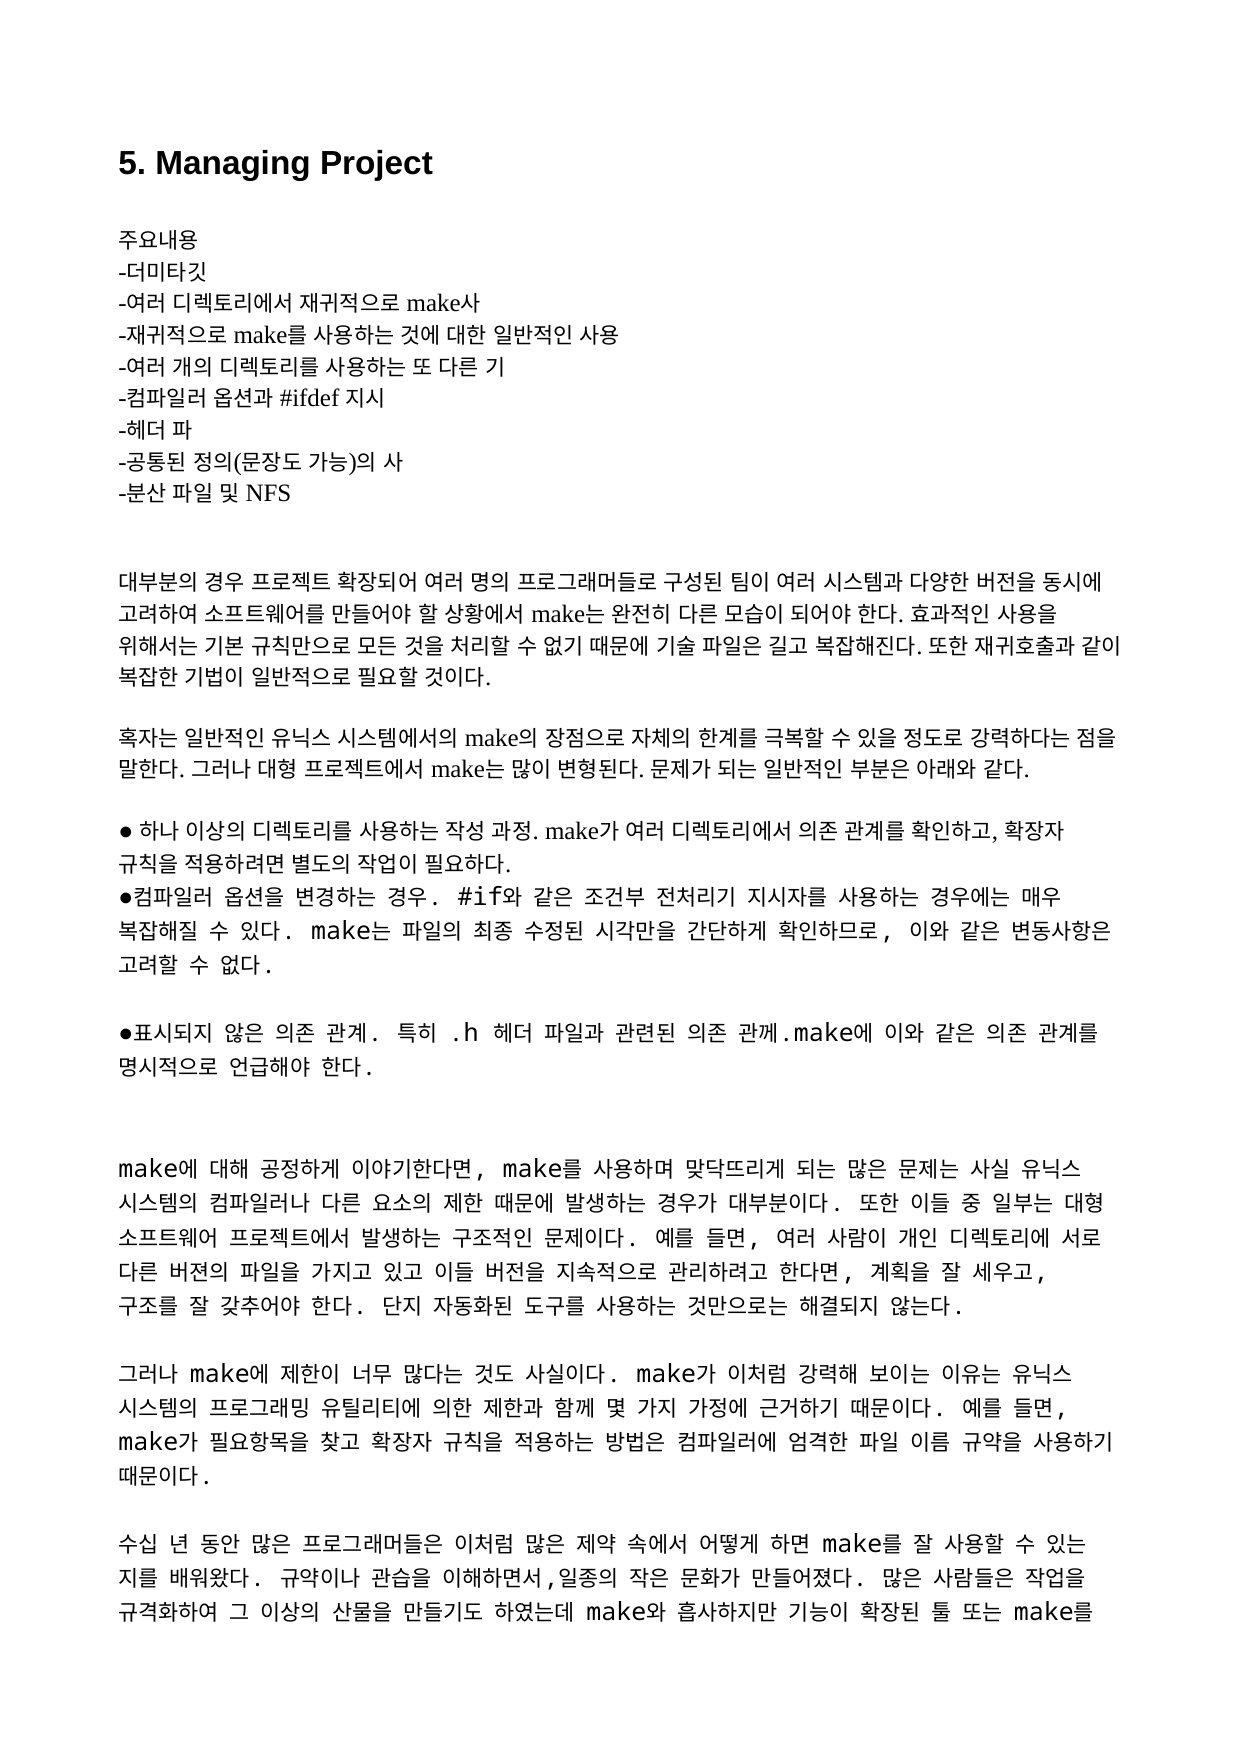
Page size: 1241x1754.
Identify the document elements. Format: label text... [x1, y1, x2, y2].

text 대부분의 경우 프로젝트 확장되어 여러 명의 프로그래머들로 구성된 팀이 여러 시스템과 다양한 버전을 동시에 고려하여 소프트웨어를 만들어야 할 상황에서 make는 완전히 다른 모습이 되어야 한다. 효과적인 사용을 위해서는 기본 규칙만으로 모든 것을 처리할 수 없기 때문에 기술 파일은 길고 복잡해진다. 또한 재귀호출과 같이 복잡한 기법이 일반적으로 필요할 것이다. [118, 565, 1122, 692]
text -분산 파일 및 NFS [118, 476, 1122, 508]
text -컴파일러 옵션과 #ifdef 지시 [118, 381, 1122, 413]
text -여러 개의 디렉토리를 사용하는 또 다른 기 [118, 349, 1122, 381]
text make에 대해 공정하게 이야기한다면, make를 사용하며 맞닥뜨리게 되는 많은 문제는 사실 유닉스 시스템의 컴파일러나 다른 요소의 제한 때문에 발생하는 경우가 대부분이다. 또한 이들 중 일부는 대형 소프트웨어 프로젝트에서 발생하는 구조적인 문제이다. 예를 들면, 여러 사람이 개인 디렉토리에 서로 다른 버젼의 파일을 가지고 있고 이들 버전을 지속적으로 관리하려고 한다면, 계획을 잘 세우고, 구조를 잘 갖추어야 한다. 단지 자동화된 도구를 사용하는 것만으로는 해결되지 않는다. [118, 1151, 1122, 1321]
text ●표시되지 않은 의존 관계. 특히 .h 헤더 파일과 관련된 의존 관께.make에 이와 같은 의존 관계를 명시적으로 언급해야 한다. [118, 1015, 1122, 1083]
subtitle 5. Managing Project [118, 143, 1122, 182]
text 혹자는 일반적인 유닉스 시스템에서의 make의 장점으로 자체의 한계를 극복할 수 있을 정도로 강력하다는 점을 말한다. 그러나 대형 프로젝트에서 make는 많이 변형된다. 문제가 되는 일반적인 부분은 아래와 같다. [118, 721, 1122, 784]
text 주요내용 [118, 223, 1122, 254]
text -공통된 정의(문장도 가능)의 사 [118, 444, 1122, 476]
text -헤더 파 [118, 413, 1122, 444]
text ●컴파일러 옵션을 변경하는 경우. #if와 같은 조건부 전처리기 지시자를 사용하는 경우에는 매우 복잡해질 수 있다. make는 파일의 최종 수정된 시각만을 간단하게 확인하므로, 이와 같은 변동사항은 고려할 수 없다. [118, 878, 1122, 981]
text -더미타깃 [118, 254, 1122, 286]
text 그러나 make에 제한이 너무 많다는 것도 사실이다. make가 이처럼 강력해 보이는 이유는 유닉스 시스템의 프로그래밍 유틸리티에 의한 제한과 함께 몇 가지 가정에 근거하기 때문이다. 예를 들면, make가 필요항목을 찾고 확장자 규칙을 적용하는 방법은 컴파일러에 엄격한 파일 이름 규약을 사용하기 때문이다. [118, 1355, 1122, 1492]
text ● 하나 이상의 디렉토리를 사용하는 작성 과정. make가 여러 디렉토리에서 의존 관계를 확인하고, 확장자 규칙을 적용하려면 별도의 작업이 필요하다. [118, 813, 1122, 878]
text -여러 디렉토리에서 재귀적으로 make사 [118, 286, 1122, 318]
text -재귀적으로 make를 사용하는 것에 대한 일반적인 사용 [118, 318, 1122, 349]
text 수십 년 동안 많은 프로그래머들은 이처럼 많은 제약 속에서 어떻게 하면 make를 잘 사용할 수 있는 지를 배워왔다. 규약이나 관습을 이해하면서,일종의 작은 문화가 만들어졌다. 많은 사람들은 작업을 규격화하여 그 이상의 산물을 만들기도 하였는데 make와 흡사하지만 기능이 확장된 툴 또는 make를 [118, 1526, 1122, 1628]
